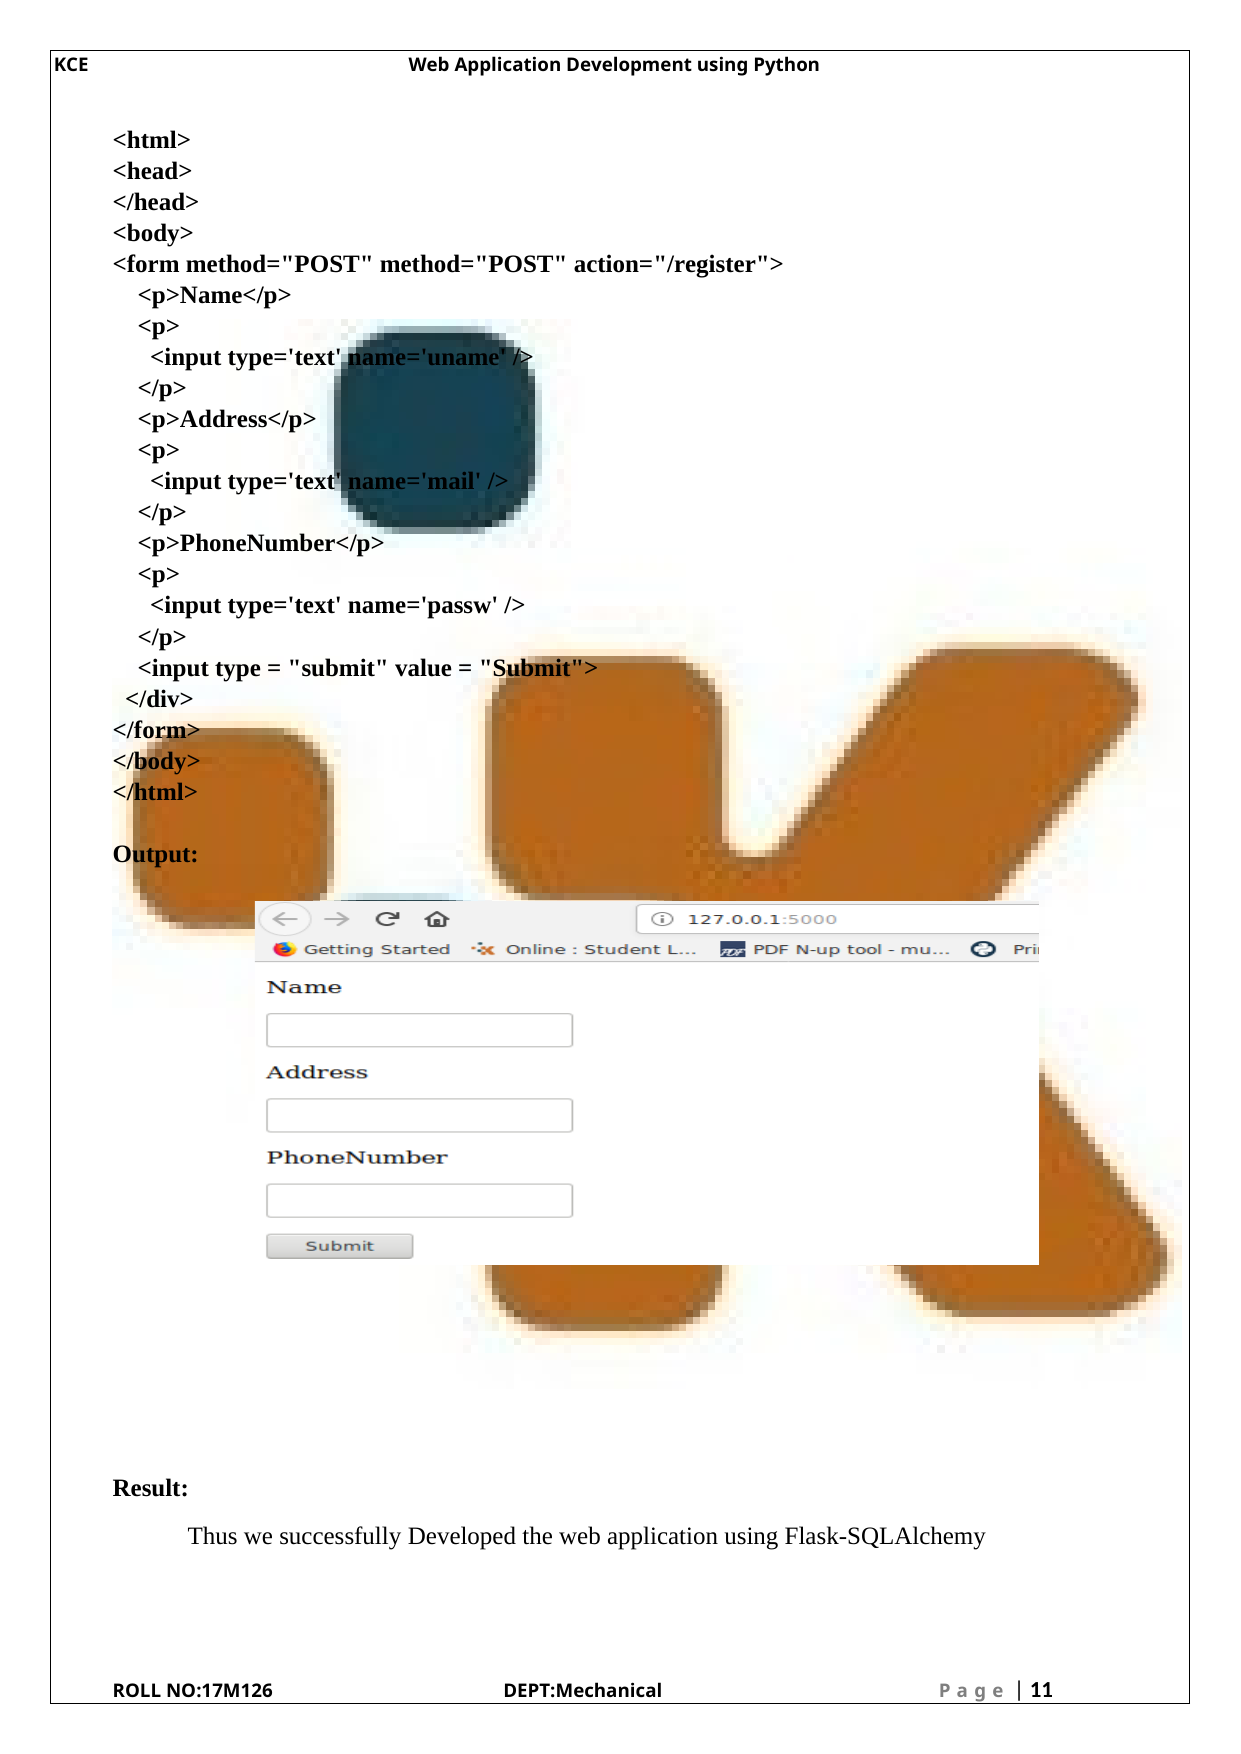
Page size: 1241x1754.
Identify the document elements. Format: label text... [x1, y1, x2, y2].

text </form> [112, 715, 1181, 743]
text <p>Name</p> [112, 280, 1181, 309]
text <html> [112, 125, 1181, 154]
text <input type='text' name='mail' /> [112, 466, 1181, 495]
text Output: [112, 839, 1181, 868]
picture [112, 319, 1182, 1389]
text <input type = "submit" value = "Submit"> [112, 653, 1181, 681]
text </p> [112, 622, 1181, 650]
text <p> [112, 435, 1181, 464]
text <p> [112, 559, 1181, 588]
text <input type='text' name='passw' /> [112, 591, 1181, 619]
text </p> [112, 373, 1181, 402]
text </html> [112, 777, 1181, 806]
text Result: [112, 1473, 1181, 1502]
text Thus we successfully Developed the web application using Flask-SQLAlchemy [112, 1521, 1181, 1550]
text <p>Address</p> [112, 404, 1181, 433]
text <p> [112, 311, 1181, 340]
text </head> [112, 187, 1181, 216]
text <body> [112, 218, 1181, 247]
text </body> [112, 746, 1181, 774]
text <form method="POST" method="POST" action="/register"> [112, 249, 1181, 278]
text <p>PhoneNumber</p> [112, 528, 1181, 557]
text <head> [112, 156, 1181, 185]
text </div> [112, 684, 1181, 712]
text </p> [112, 497, 1181, 526]
text <input type='text' name='uname' /> [112, 342, 1181, 371]
